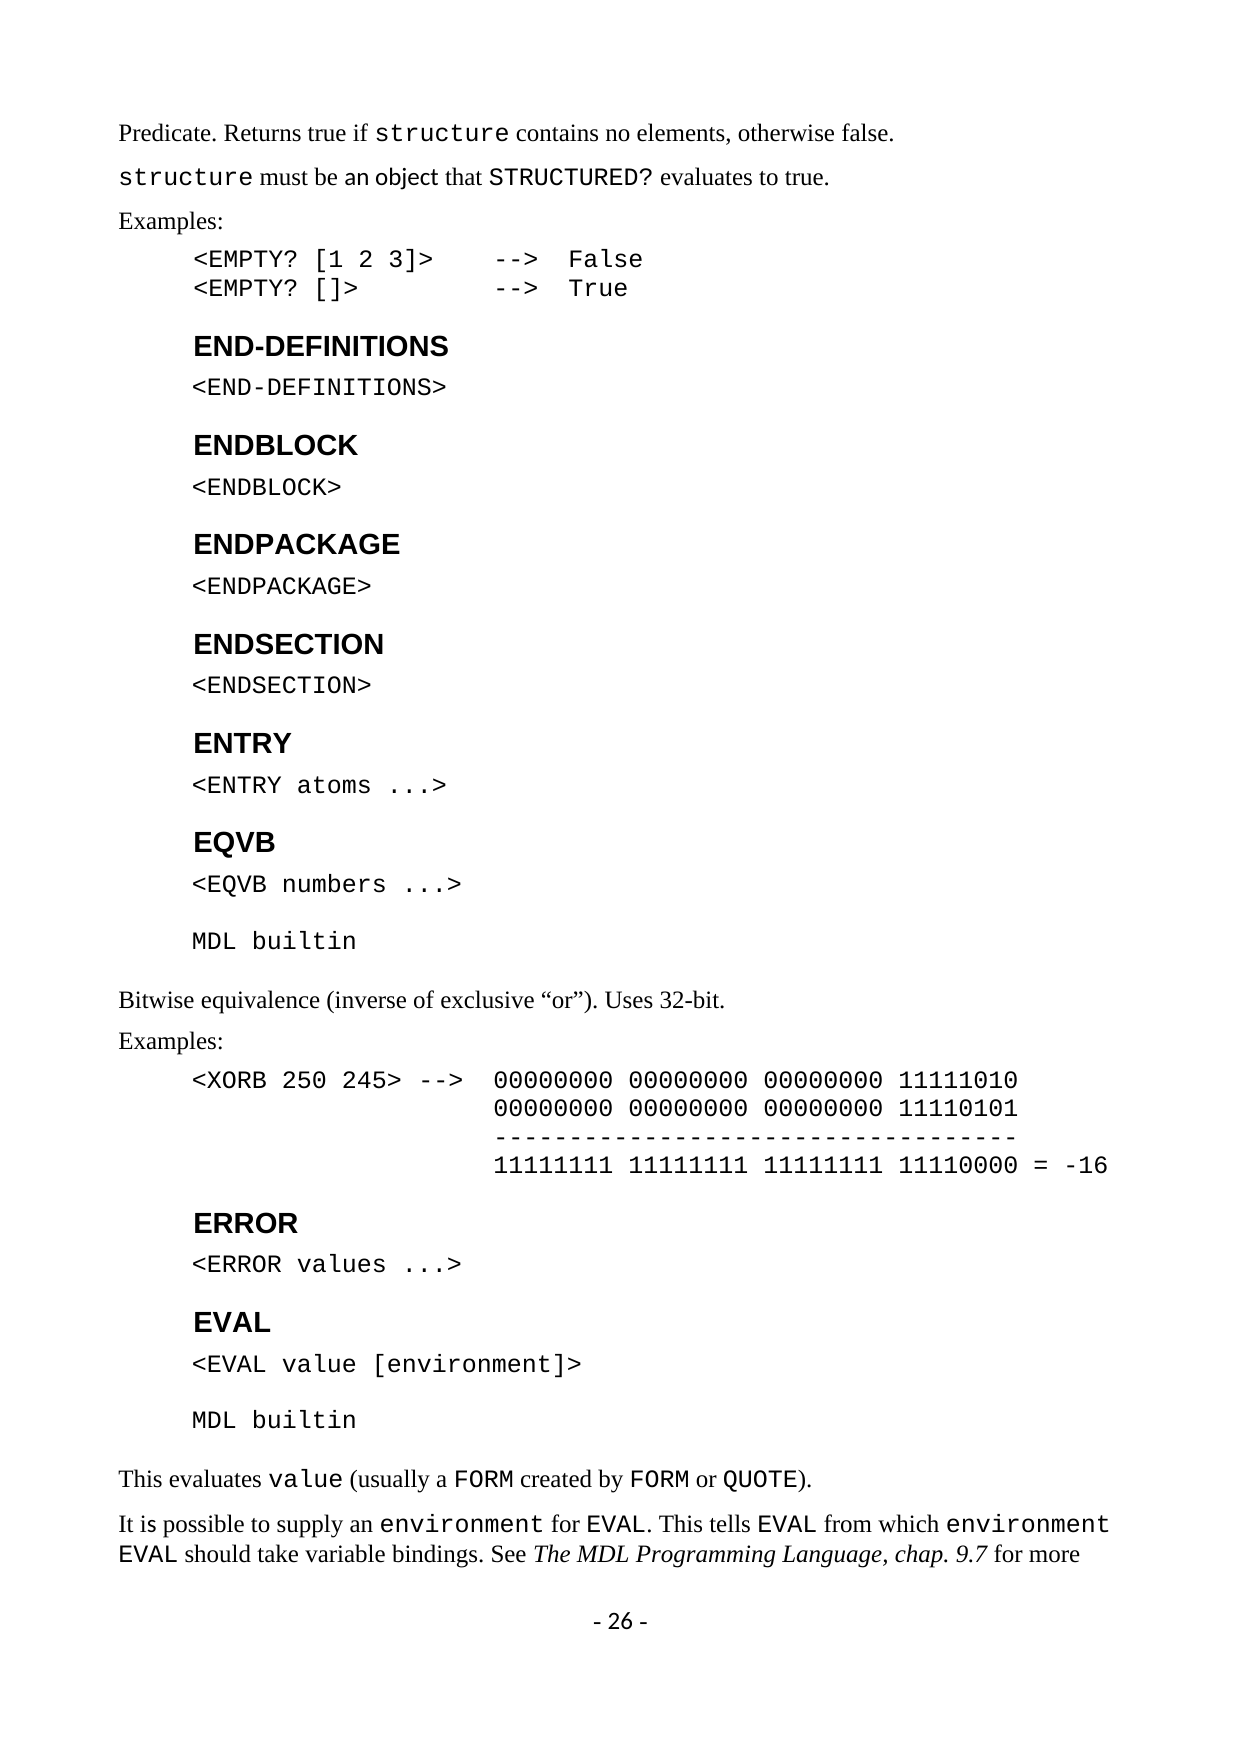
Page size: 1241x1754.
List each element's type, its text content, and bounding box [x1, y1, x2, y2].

text Examples: [118, 1026, 1122, 1055]
text Predicate. Returns true if structure contains no elements, otherwise false. [118, 118, 1122, 149]
text MDL builtin [192, 1408, 1122, 1436]
text <ENTRY atoms ...> [192, 772, 1122, 801]
subtitle ENDPACKAGE [118, 527, 1122, 561]
subtitle ENDBLOCK [118, 428, 1122, 462]
text structure must be an object that STRUCTURED? evaluates to true. [118, 161, 1122, 193]
subtitle EQVB [118, 826, 1122, 859]
text This evaluates value (usually a FORM created by FORM or QUOTE). [118, 1464, 1122, 1495]
subtitle ENDSECTION [118, 627, 1122, 660]
text Examples: [118, 206, 1122, 234]
text It is possible to supply an environment for EVAL. This tells EVAL from which environment EVAL should take variable bindings. See The MDL Programming Language, chap. 9.7 for more [118, 1508, 1122, 1570]
text <END-DEFINITIONS> [192, 375, 1122, 403]
text <EQVB numbers ...> [192, 872, 1122, 900]
text <ERROR values ...> [192, 1252, 1122, 1280]
subtitle ERROR [118, 1206, 1122, 1239]
text <EMPTY? [1 2 3]> --> False <EMPTY? []> --> True [118, 247, 1122, 304]
subtitle ENTRY [118, 726, 1122, 760]
text <ENDSECTION> [192, 673, 1122, 701]
text <ENDPACKAGE> [192, 573, 1122, 602]
subtitle END-DEFINITIONS [118, 329, 1122, 362]
text <ENDBLOCK> [192, 474, 1122, 502]
subtitle EVAL [118, 1305, 1122, 1339]
text <XORB 250 245> --> 00000000 00000000 00000000 11111010 00000000 00000000 00000000 11110101 ----------------------------------- 11111111 11111111 11111111 11110000 = -16 [192, 1067, 1122, 1181]
text <EVAL value [environment]> [192, 1351, 1122, 1379]
text Bitwise equivalence (inverse of exclusive “or”). Uses 32-bit. [118, 985, 1122, 1014]
text MDL builtin [192, 928, 1122, 957]
